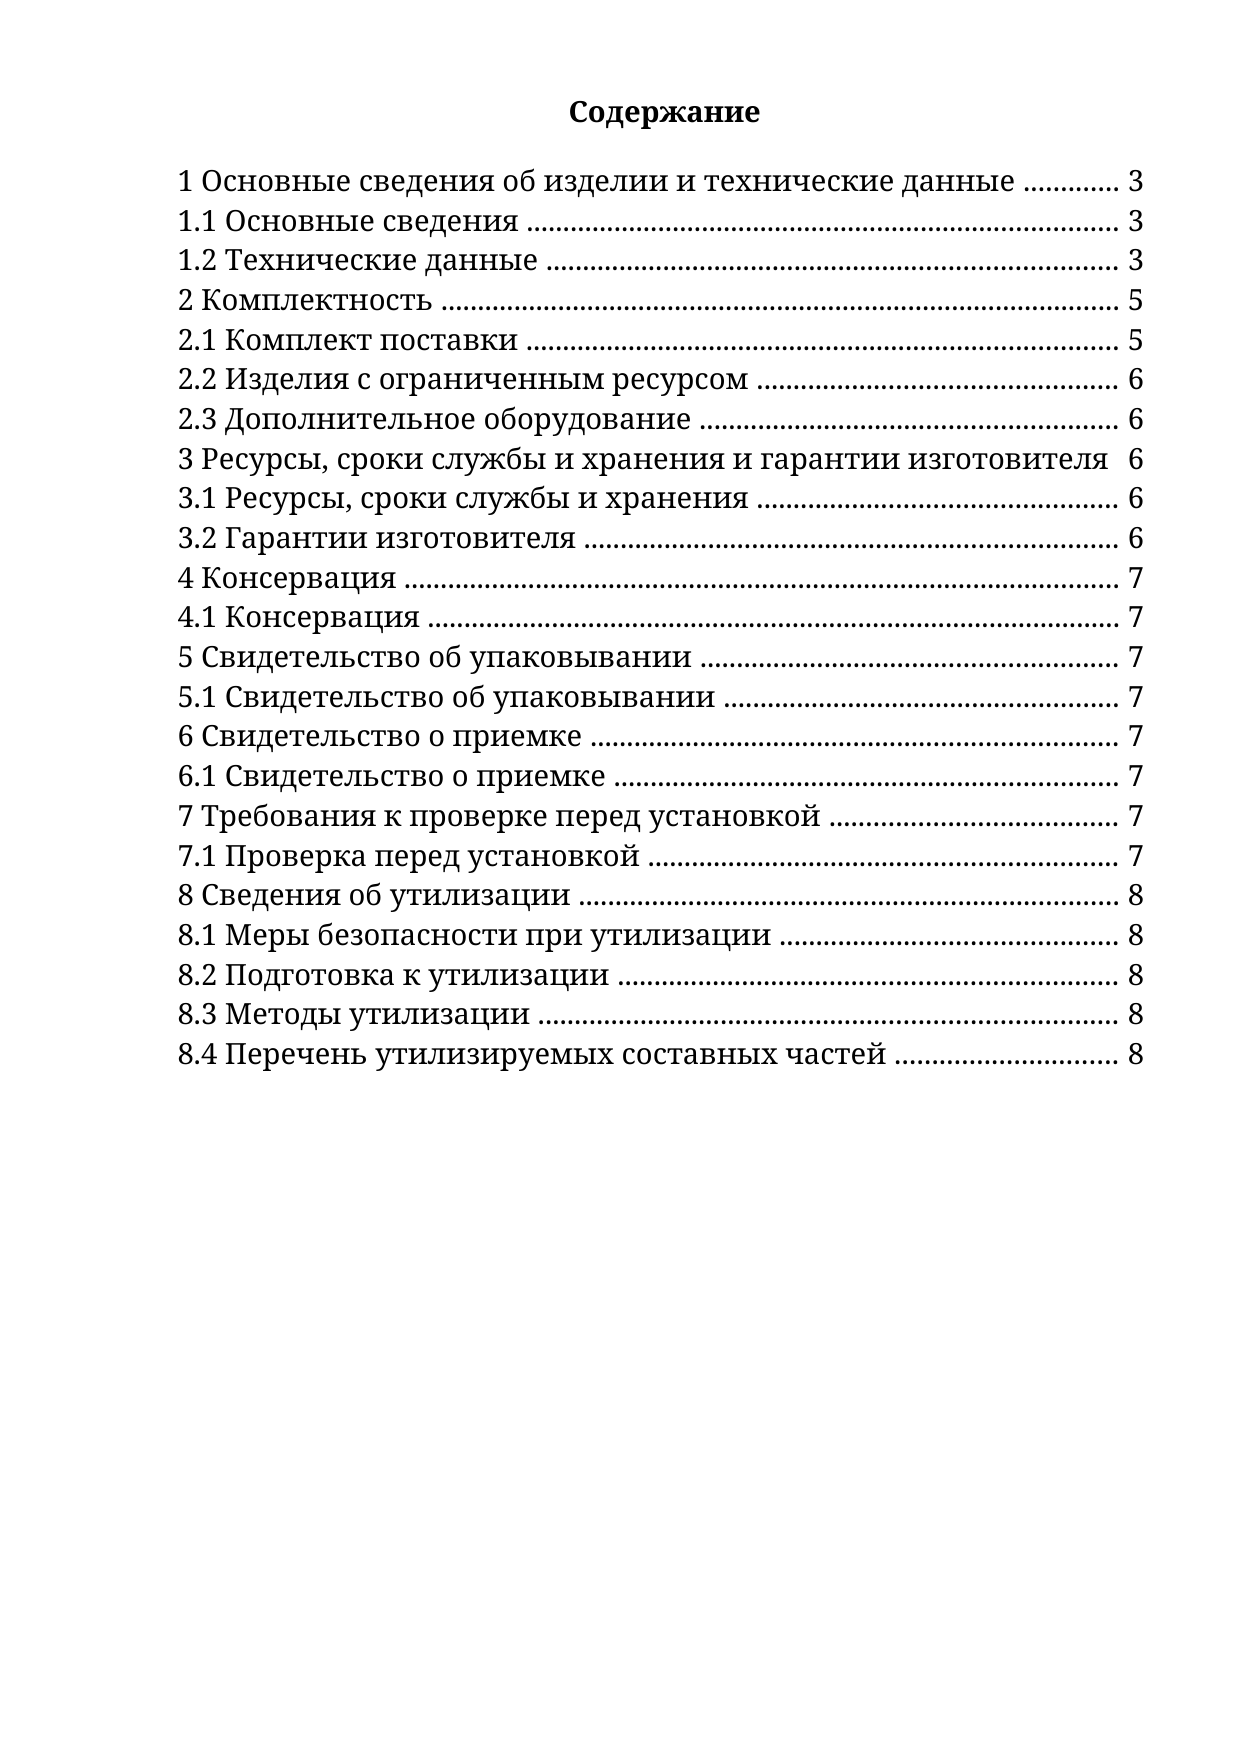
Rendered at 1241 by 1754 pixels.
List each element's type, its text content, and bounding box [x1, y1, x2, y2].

text 3.2 Гарантии изготовителя 1 [177, 517, 1152, 557]
text 5 Свидетельство об упаковывании 1 [177, 636, 1152, 676]
text 4.1 Консервация 1 [177, 597, 1152, 636]
text 1 Основные сведения об изделии и технические данные 1 [177, 160, 1152, 200]
title Содержание [177, 91, 1152, 131]
text 1.2 Технические данные 1 [177, 239, 1152, 279]
text 7 Требования к проверке перед установкой 1 [177, 795, 1152, 835]
text 2.2 Изделия с ограниченным ресурсом 1 [177, 358, 1152, 398]
text 8.1 Меры безопасности при утилизации 1 [177, 914, 1152, 954]
text 8.3 Методы утилизации 1 [177, 993, 1152, 1033]
text 5.1 Свидетельство об упаковывании 1 [177, 676, 1152, 716]
text 8.4 Перечень утилизируемых составных частей 1 [177, 1033, 1152, 1073]
text 2.3 Дополнительное оборудование 1 [177, 398, 1152, 438]
text 2.1 Комплект поставки 1 [177, 319, 1152, 358]
text 6 Свидетельство о приемке 1 [177, 716, 1152, 755]
text 8 Сведения об утилизации 1 [177, 874, 1152, 914]
text 3.1 Ресурсы, сроки службы и хранения 1 [177, 478, 1152, 517]
text 7.1 Проверка перед установкой 1 [177, 835, 1152, 874]
text 2 Комплектность 1 [177, 279, 1152, 319]
text 3 Ресурсы, сроки службы и хранения и гарантии изготовителя 1 [177, 438, 1152, 478]
text 1.1 Основные сведения 1 [177, 200, 1152, 239]
text 6.1 Свидетельство о приемке 1 [177, 755, 1152, 795]
text 8.2 Подготовка к утилизации 1 [177, 954, 1152, 993]
text 4 Консервация 1 [177, 557, 1152, 597]
